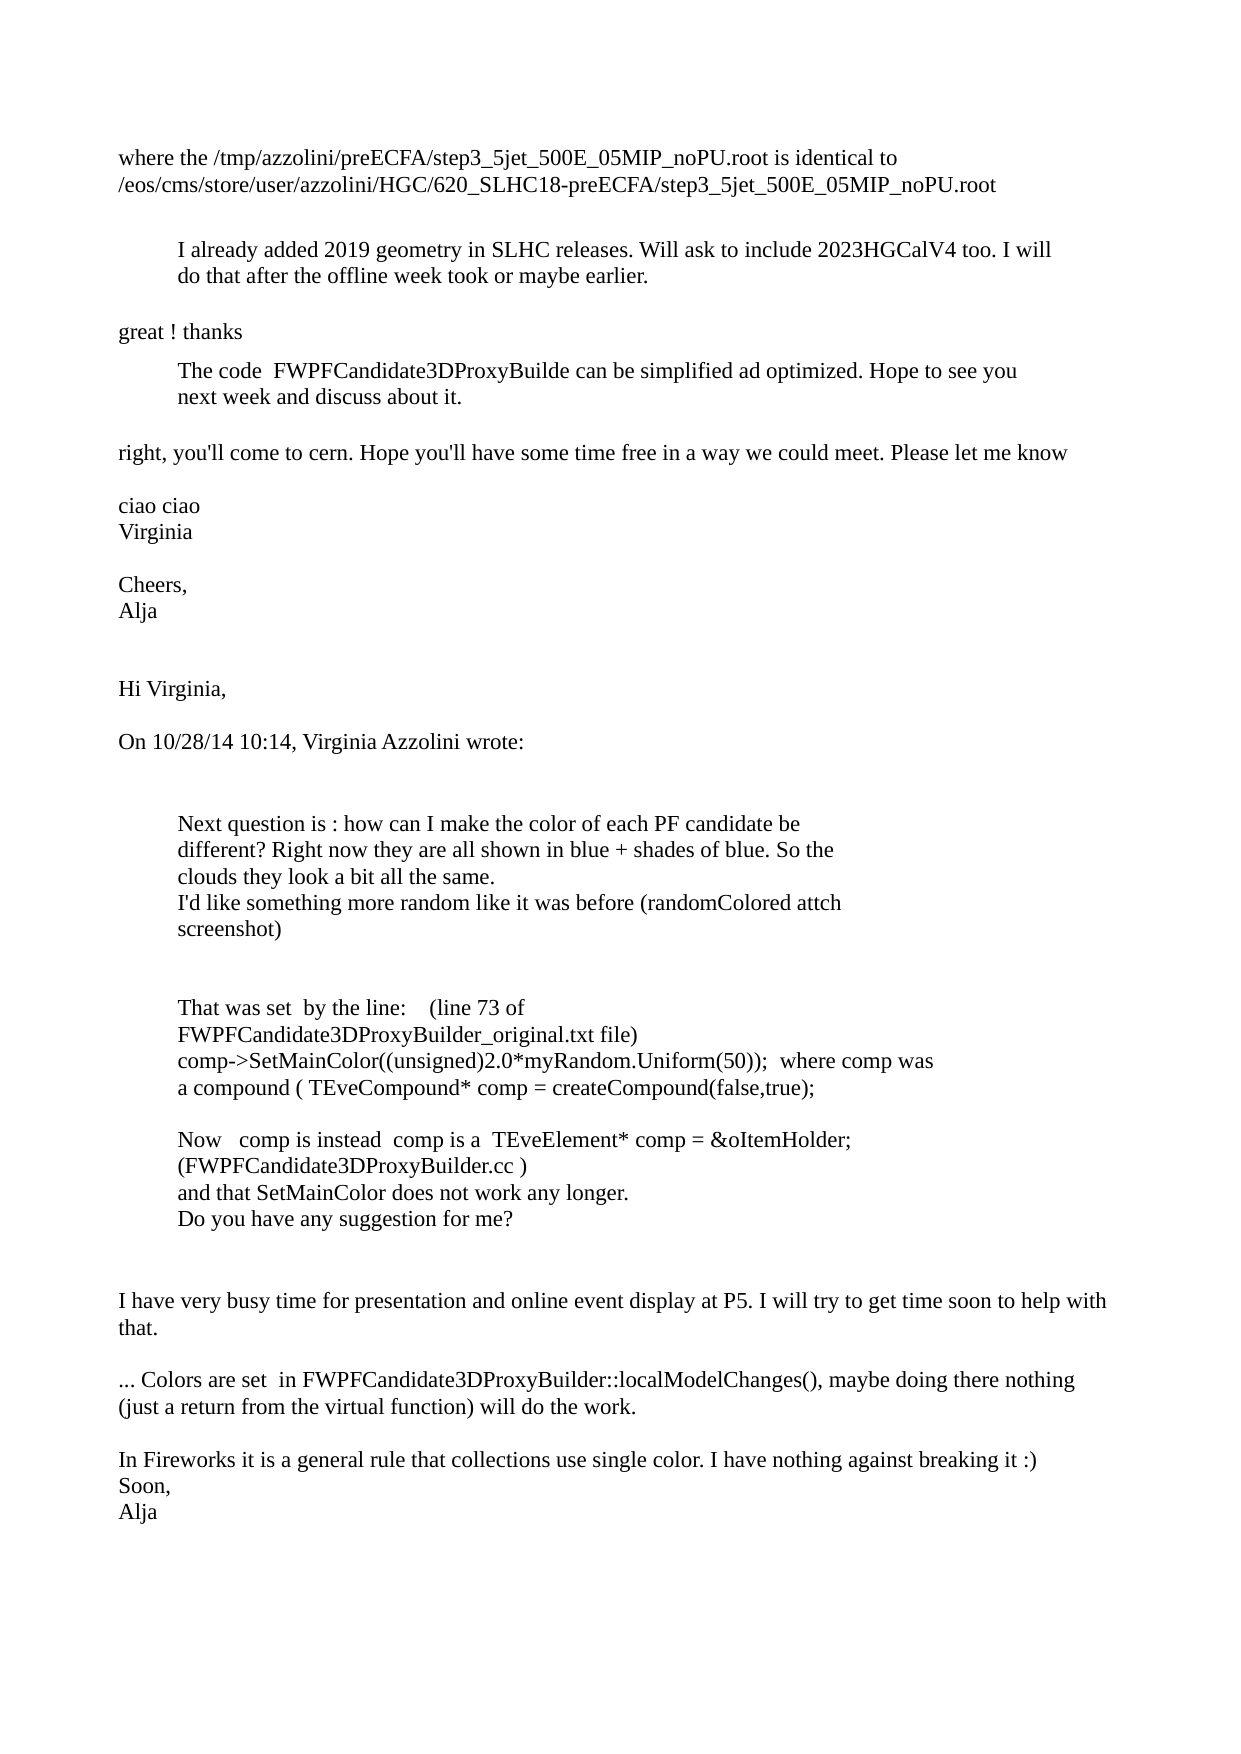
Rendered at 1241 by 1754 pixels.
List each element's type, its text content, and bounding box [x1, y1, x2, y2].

text I already added 2019 geometry in SLHC releases. Will ask to include 2023HGCalV4 too. I will do that after the offline week took or maybe earlier. [177, 210, 1063, 289]
text where the /tmp/azzolini/preECFA/step3_5jet_500E_05MIP_noPU.root is identical to /eos/cms/store/user/azzolini/HGC/620_SLHC18-preECFA/step3_5jet_500E_05MIP_noPU.root [118, 118, 1122, 197]
text great ! thanks [118, 318, 1122, 344]
text Hi Virginia, On 10/28/14 10:14, Virginia Azzolini wrote: [118, 675, 1122, 754]
text right, you'll come to cern. Hope you'll have some time free in a way we could meet. Please let me know ciao ciao Virginia Cheers, Alja [118, 439, 1122, 624]
text Next question is : how can I make the color of each PF candidate be different? Right now they are all shown in blue + shades of blue. So the clouds they look a bit all the same. I'd like something more random like it was before (randomColored attch screenshot) That was set by the line: (line 73 of FWPFCandidate3DProxyBuilder_original.txt file) comp->SetMainColor((unsigned)2.0*myRandom.Uniform(50)); where comp was a compound ( TEveCompound* comp = createCompound(false,true); Now comp is instead comp is a TEveElement* comp = &oItemHolder; (FWPFCandidate3DProxyBuilder.cc ) and that SetMainColor does not work any longer. Do you have any suggestion for me? [177, 784, 1063, 1232]
text I have very busy time for presentation and online event display at P5. I will try to get time soon to help with that. ... Colors are set in FWPFCandidate3DProxyBuilder::localModelChanges(), maybe doing there nothing (just a return from the virtual function) will do the work. In Fireworks it is a general rule that collections use single color. I have nothing against breaking it :) Soon, Alja [118, 1261, 1122, 1525]
text The code FWPFCandidate3DProxyBuilde can be simplified ad optimized. Hope to see you next week and discuss about it. [177, 357, 1063, 410]
